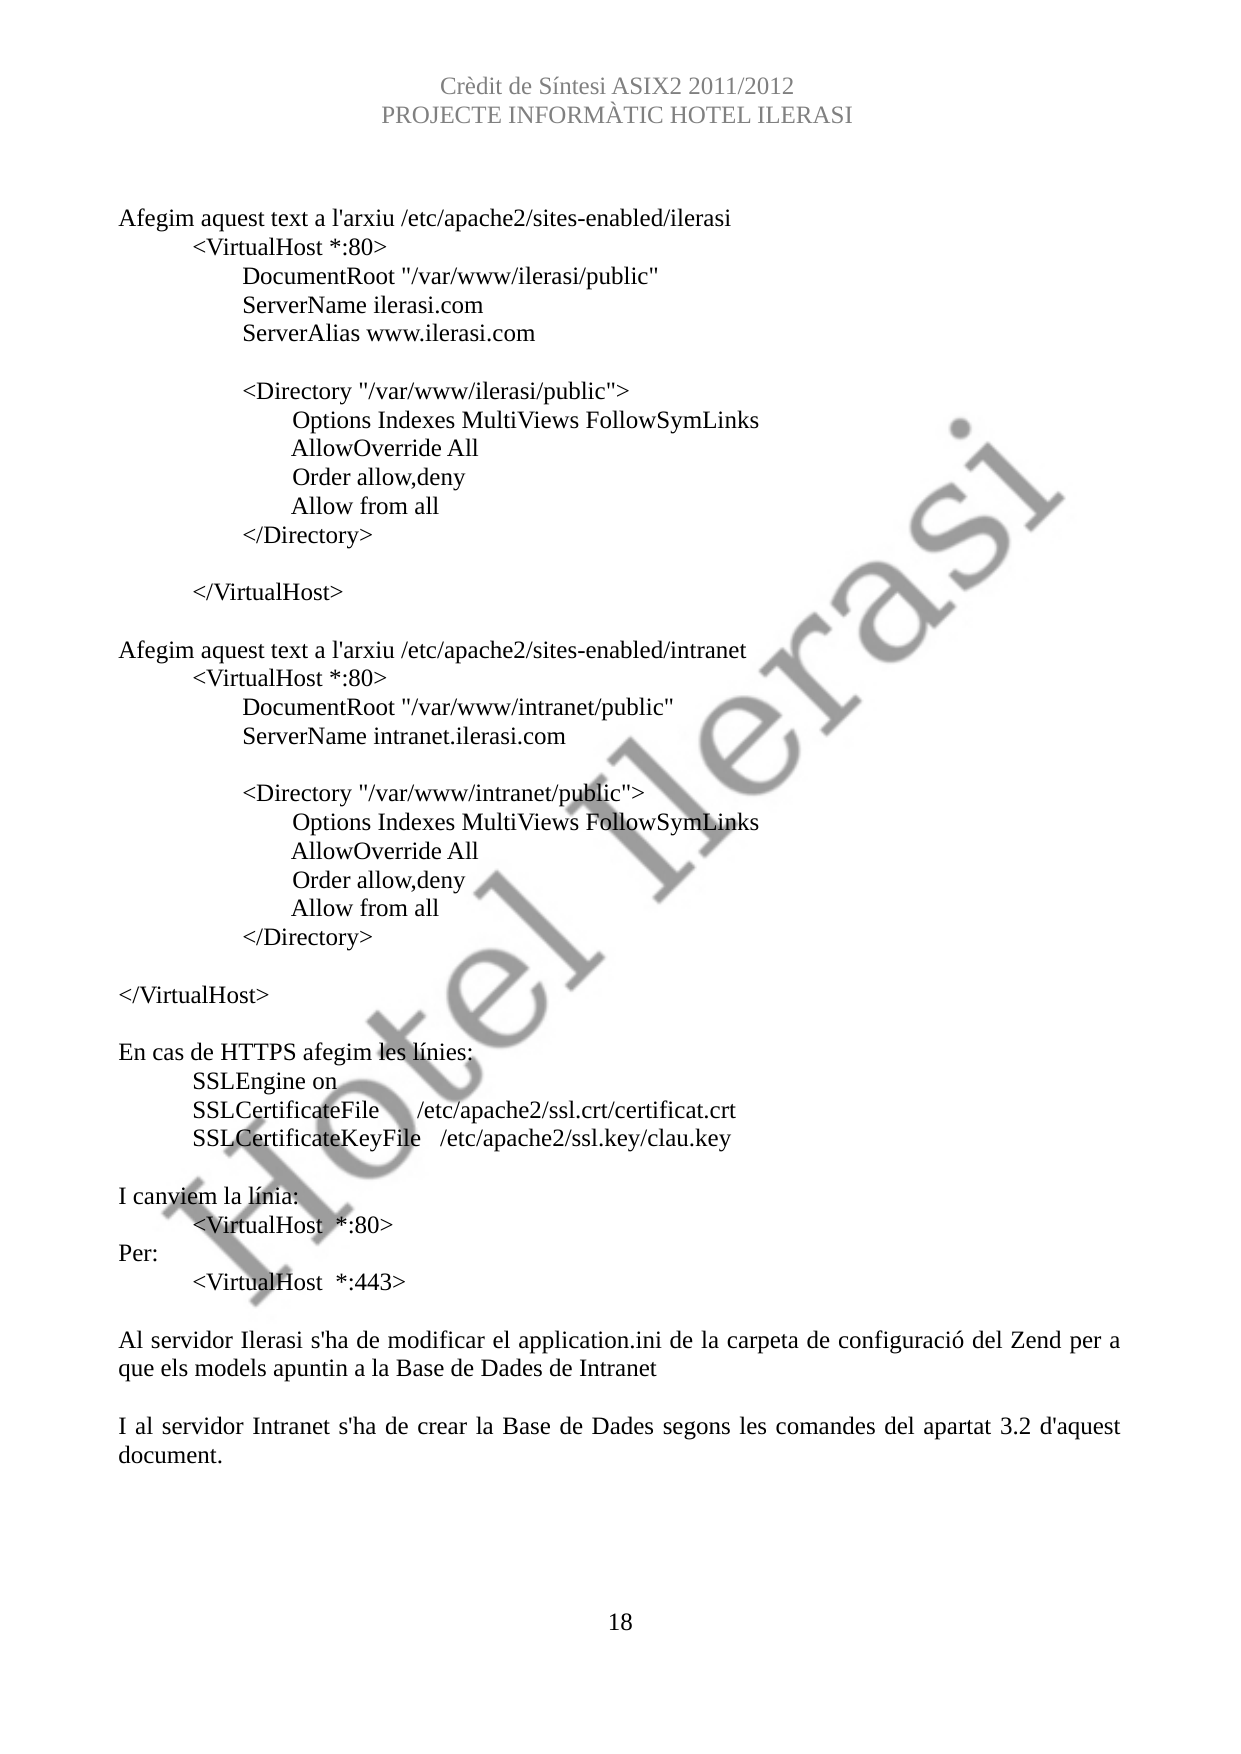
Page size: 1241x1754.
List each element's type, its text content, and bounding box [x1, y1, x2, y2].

text <Directory "/var/www/intranet/public"> [118, 778, 1122, 807]
picture [220, 548, 1021, 577]
text </Directory> [118, 520, 1122, 548]
text ServerAlias www.ilerasi.com [118, 318, 1122, 347]
text I canviem la línia: [118, 1181, 1122, 1210]
text Order allow,deny [118, 462, 1122, 491]
picture [220, 750, 1021, 778]
text <VirtualHost *:443> [118, 1267, 1122, 1296]
text SSLEngine on [118, 1066, 1122, 1095]
picture [220, 1008, 1021, 1037]
text AllowOverride All [118, 433, 1122, 462]
text SSLCertificateKeyFile /etc/apache2/ssl.key/clau.key [118, 1123, 1122, 1152]
text Afegim aquest text a l'arxiu /etc/apache2/sites-enabled/intranet [118, 635, 1122, 663]
picture [220, 606, 1021, 635]
text </VirtualHost> [118, 980, 1122, 1008]
text Al servidor Ilerasi s'ha de modificar el application.ini de la carpeta de configuració del Zend per a que els models apuntin a la Base de Dades de Intranet [118, 1325, 1122, 1382]
text Allow from all [118, 491, 1122, 520]
picture [220, 951, 1021, 980]
text </Directory> [118, 922, 1122, 951]
text <VirtualHost *:80> [118, 663, 1122, 692]
text Options Indexes MultiViews FollowSymLinks [118, 405, 1122, 433]
text <VirtualHost *:80> [118, 1210, 1122, 1238]
text SSLCertificateFile /etc/apache2/ssl.crt/certificat.crt [118, 1095, 1122, 1123]
text I al servidor Intranet s'ha de crear la Base de Dades segons les comandes del apartat 3.2 d'aquest document. [118, 1411, 1122, 1468]
text En cas de HTTPS afegim les línies: [118, 1037, 1122, 1066]
text Allow from all [118, 893, 1122, 922]
text ServerName intranet.ilerasi.com [118, 721, 1122, 750]
picture [220, 1152, 1021, 1181]
text ServerName ilerasi.com [118, 290, 1122, 318]
text Per: [118, 1238, 1122, 1267]
text Afegim aquest text a l'arxiu /etc/apache2/sites-enabled/ilerasi [118, 203, 1122, 232]
text DocumentRoot "/var/www/intranet/public" [118, 692, 1122, 721]
text <VirtualHost *:80> [118, 232, 1122, 261]
text Options Indexes MultiViews FollowSymLinks [118, 807, 1122, 836]
text </VirtualHost> [118, 577, 1122, 606]
text <Directory "/var/www/ilerasi/public"> [118, 376, 1122, 405]
text DocumentRoot "/var/www/ilerasi/public" [118, 261, 1122, 290]
text Order allow,deny [118, 865, 1122, 893]
text AllowOverride All [118, 836, 1122, 865]
